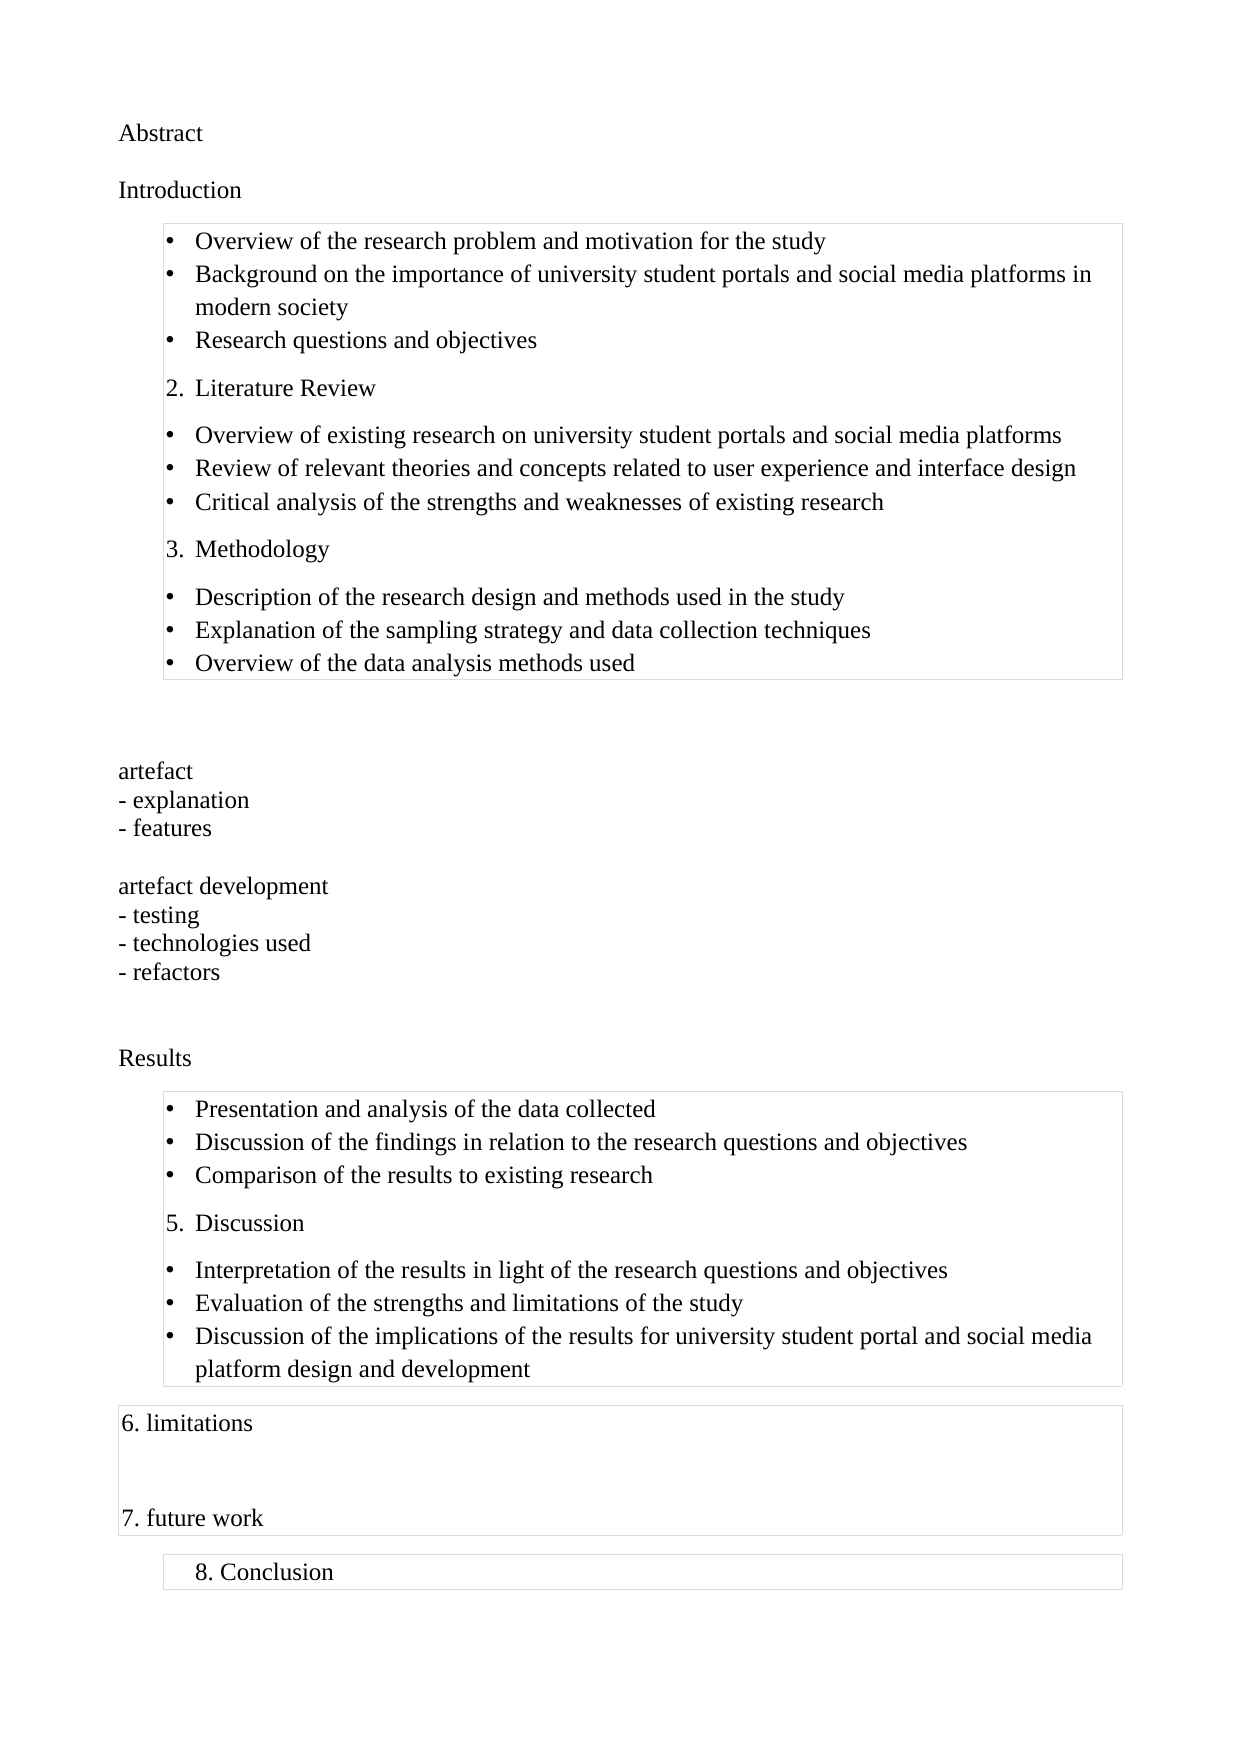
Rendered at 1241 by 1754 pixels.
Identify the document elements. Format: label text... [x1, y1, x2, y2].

list Comparison of the results to existing research [164, 1157, 1122, 1189]
text - testing [118, 900, 1122, 928]
list 8. Conclusion [164, 1555, 1122, 1589]
text 6. limitations [119, 1406, 1122, 1437]
list Research questions and objectives [164, 322, 1122, 354]
list Description of the research design and methods used in the study [164, 579, 1122, 611]
text Introduction [118, 176, 1122, 204]
list Literature Review [164, 370, 1122, 402]
text - technologies used [118, 928, 1122, 957]
text Abstract [118, 118, 1122, 147]
list Presentation and analysis of the data collected [164, 1092, 1122, 1123]
list Overview of existing research on university student portals and social media platforms [164, 417, 1122, 449]
list Explanation of the sampling strategy and data collection techniques [164, 612, 1122, 643]
list Interpretation of the results in light of the research questions and objectives [164, 1252, 1122, 1284]
list Discussion [164, 1205, 1122, 1236]
list Evaluation of the strengths and limitations of the study [164, 1285, 1122, 1317]
list Methodology [164, 531, 1122, 563]
text - refactors [118, 957, 1122, 986]
text artefact development [118, 871, 1122, 900]
text artefact [118, 756, 1122, 785]
text - features [118, 813, 1122, 842]
list Overview of the data analysis methods used [164, 645, 1122, 679]
list Review of relevant theories and concepts related to user experience and interface design [164, 451, 1122, 482]
list Background on the importance of university student portals and social media platforms in modern society [164, 256, 1122, 321]
text Results [118, 1043, 1122, 1072]
text 7. future work [119, 1500, 1122, 1535]
list Overview of the research problem and motivation for the study [164, 224, 1122, 255]
list Discussion of the implications of the results for university student portal and social media platform design and development [164, 1318, 1122, 1386]
list Critical analysis of the strengths and weaknesses of existing research [164, 483, 1122, 515]
list Discussion of the findings in relation to the research questions and objectives [164, 1124, 1122, 1156]
text - explanation [118, 785, 1122, 813]
